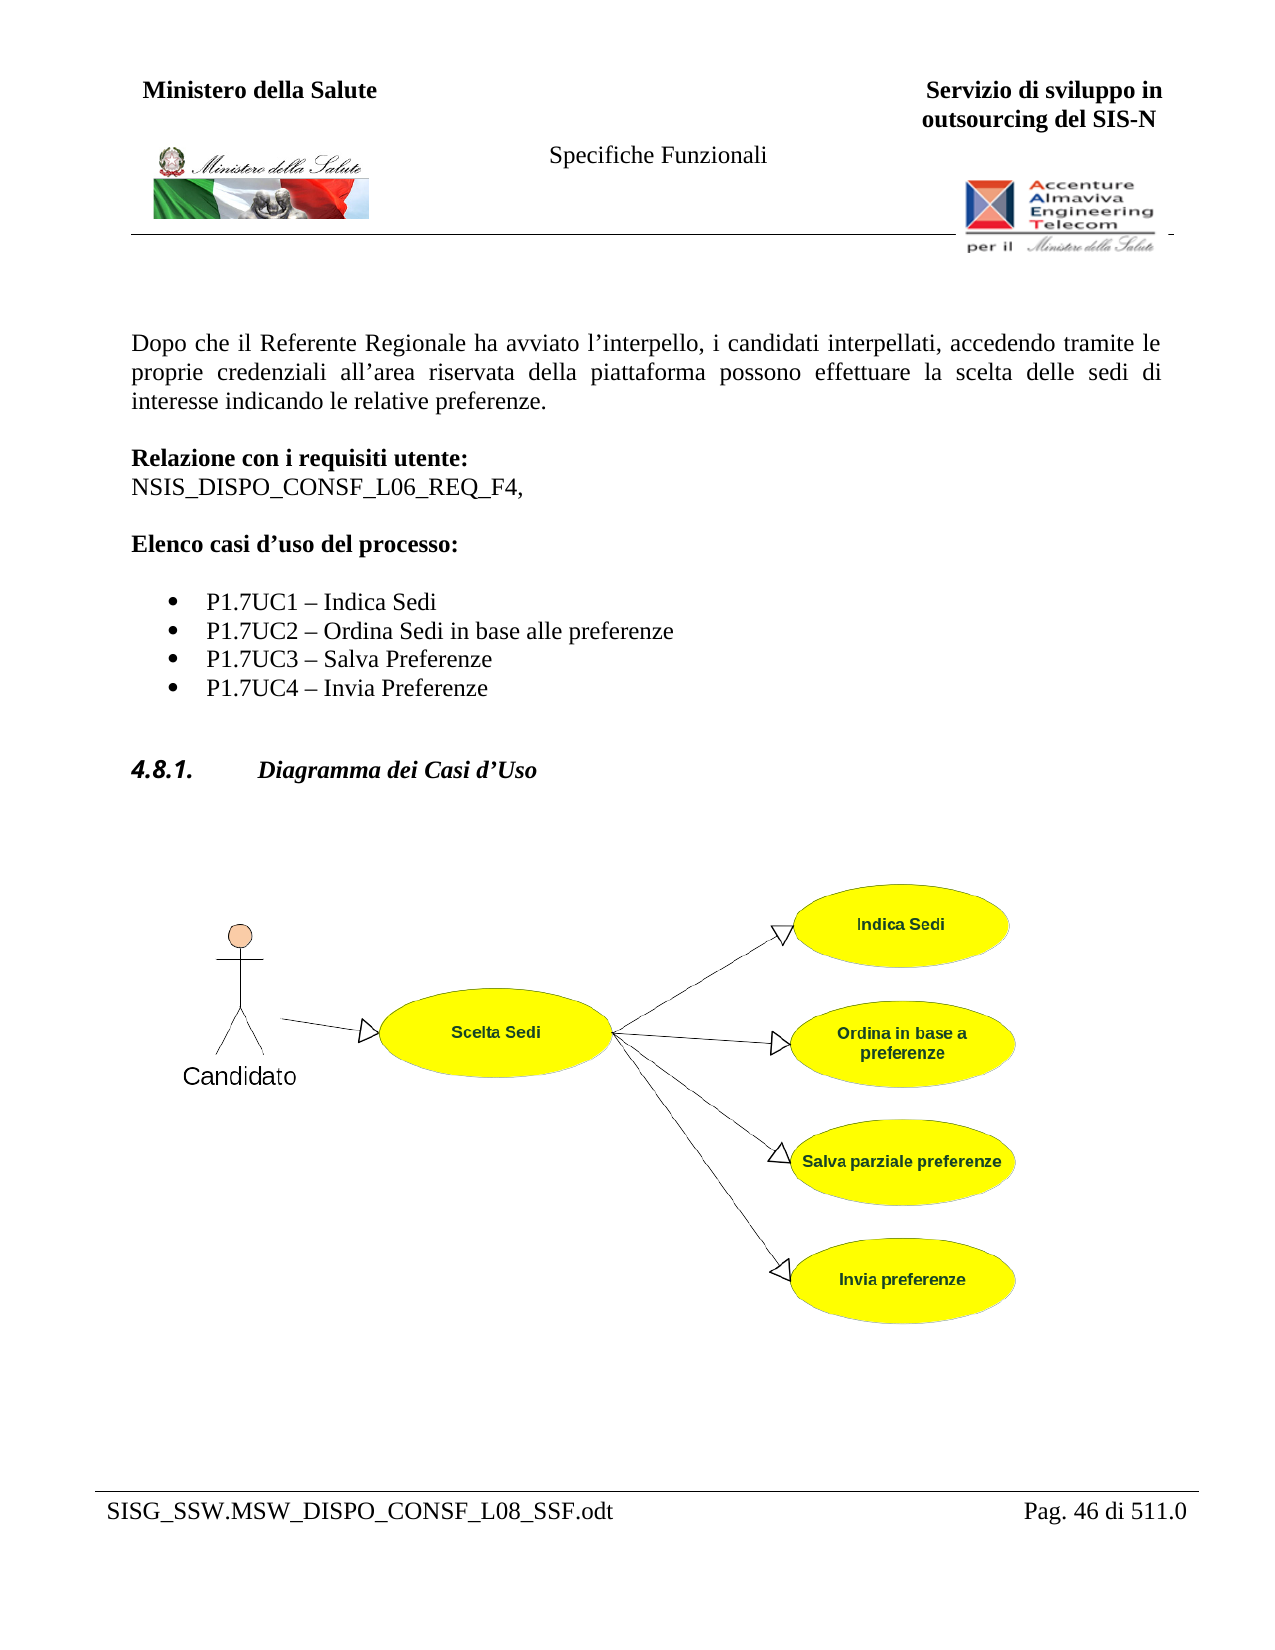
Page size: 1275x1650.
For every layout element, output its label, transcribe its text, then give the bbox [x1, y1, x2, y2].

text Elenco casi d’uso del processo: [131, 529, 1162, 558]
list P1.7UC3 – Salva Preferenze [169, 644, 1162, 673]
list P1.7UC4 – Invia Preferenze [169, 673, 1162, 702]
list P1.7UC1 – Indica Sedi [169, 587, 1162, 616]
text Dopo che il Referente Regionale ha avviato l’interpello, i candidati interpellati, accedendo tramite le proprie credenziali all’area riservata della piattaforma possono effettuare la scelta delle sedi di interesse indicando le relative preferenze. [131, 328, 1162, 414]
text NSIS_DISPO_CONSF_L06_REQ_F4, [131, 472, 1162, 501]
text Relazione con i requisiti utente: [131, 443, 1162, 472]
list P1.7UC2 – Ordina Sedi in base alle preferenze [169, 616, 1162, 644]
subtitle Diagramma dei Casi d’Uso [131, 752, 1162, 786]
